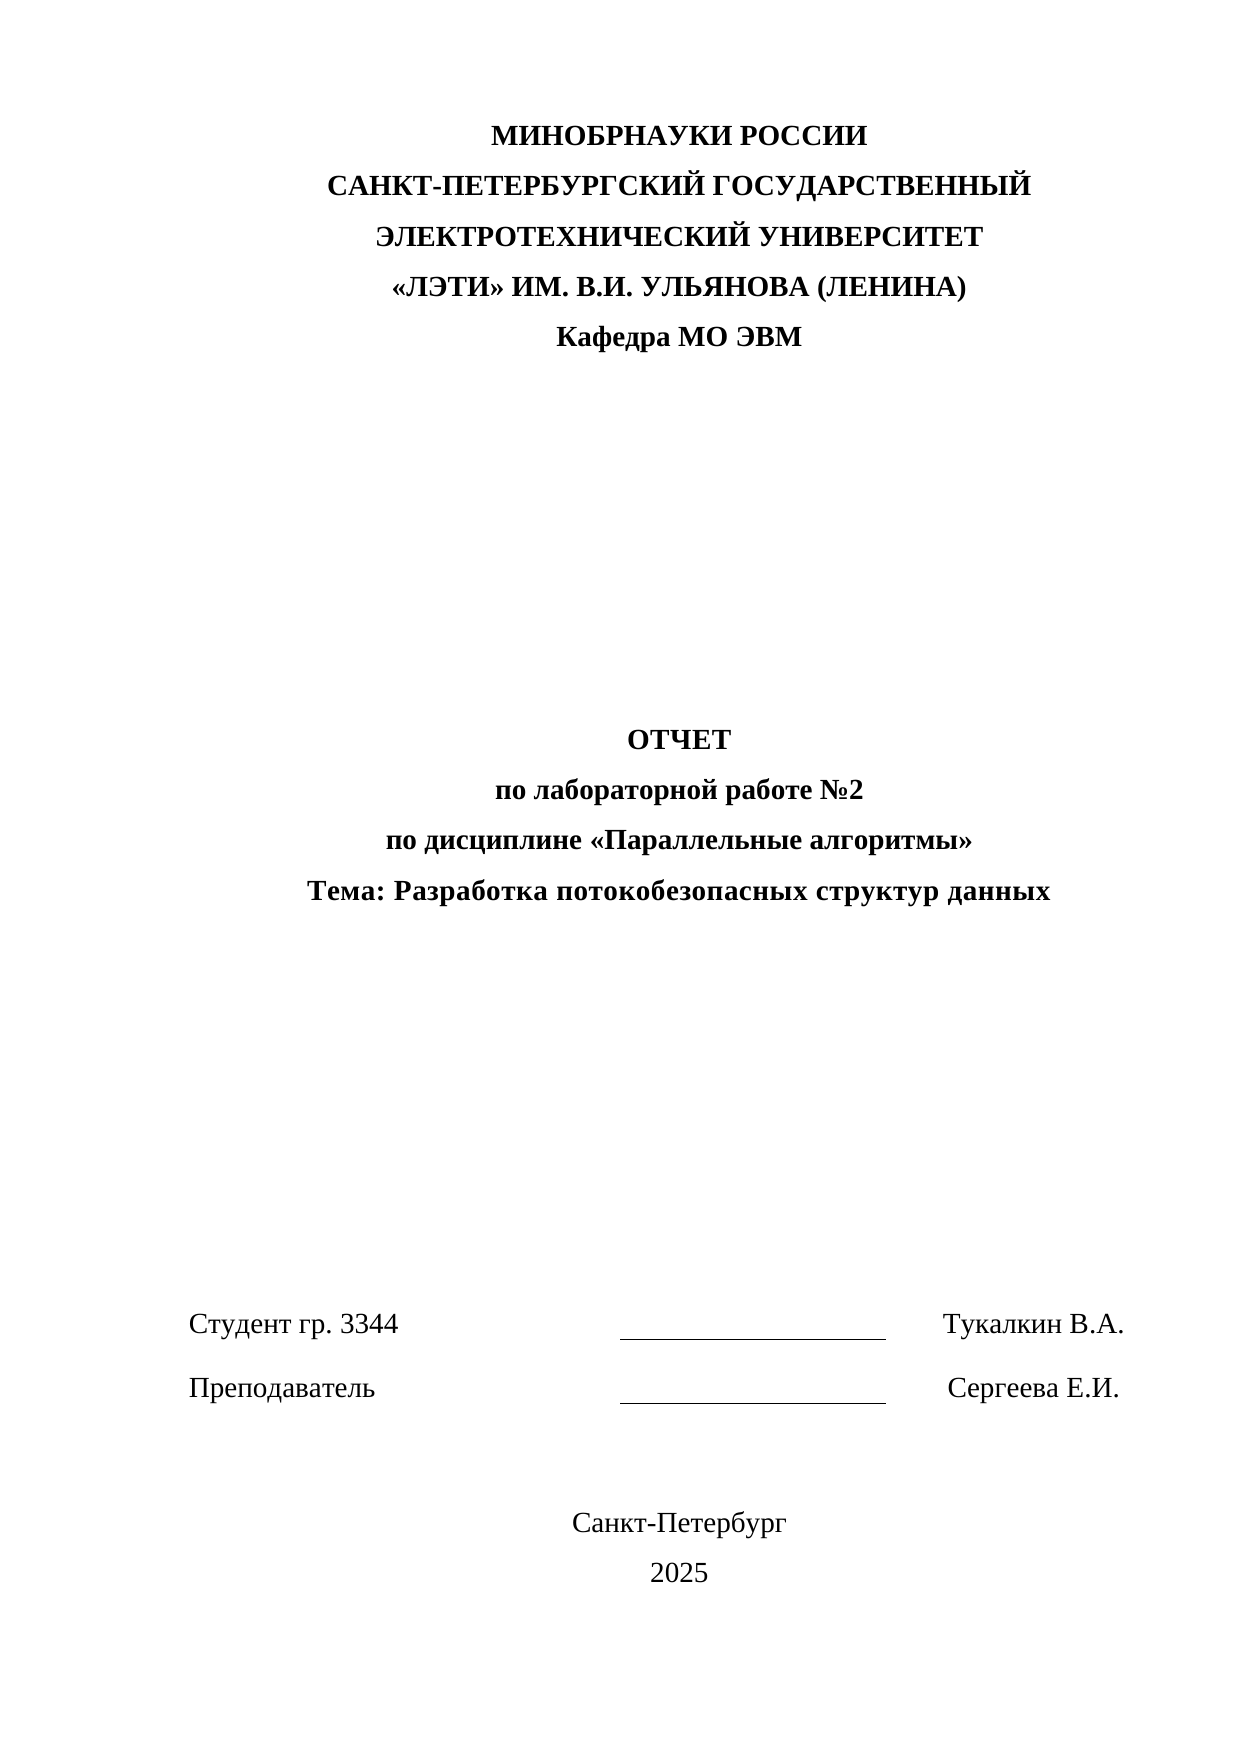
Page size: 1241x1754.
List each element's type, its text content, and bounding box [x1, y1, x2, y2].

text «ЛЭТИ» им. В.И. Ульянова (Ленина) [177, 269, 1181, 303]
table_cell [620, 1340, 886, 1403]
table_cell Преподаватель [177, 1339, 620, 1403]
text Кафедра МО ЭВМ [177, 319, 1181, 353]
text 2025 [177, 1555, 1181, 1589]
table_header [620, 1275, 886, 1339]
table_cell Сергеева Е.И. [886, 1339, 1181, 1403]
text по лабораторной работе №2 [177, 772, 1181, 806]
table_header Студент гр. 3344 [177, 1275, 620, 1339]
text МИНОБРНАУКИ РОССИИ [177, 118, 1181, 152]
text Тема: Разработка потокобезопасных структур данных [177, 873, 1181, 906]
text по дисциплине «Параллельные алгоритмы» [177, 822, 1181, 856]
text отчет [177, 722, 1181, 755]
text электротехнический университет [177, 219, 1181, 252]
text Санкт-Петербург [177, 1505, 1181, 1538]
text Санкт-Петербургский государственный [177, 168, 1181, 202]
table_header Тукалкин В.А. [886, 1275, 1181, 1339]
